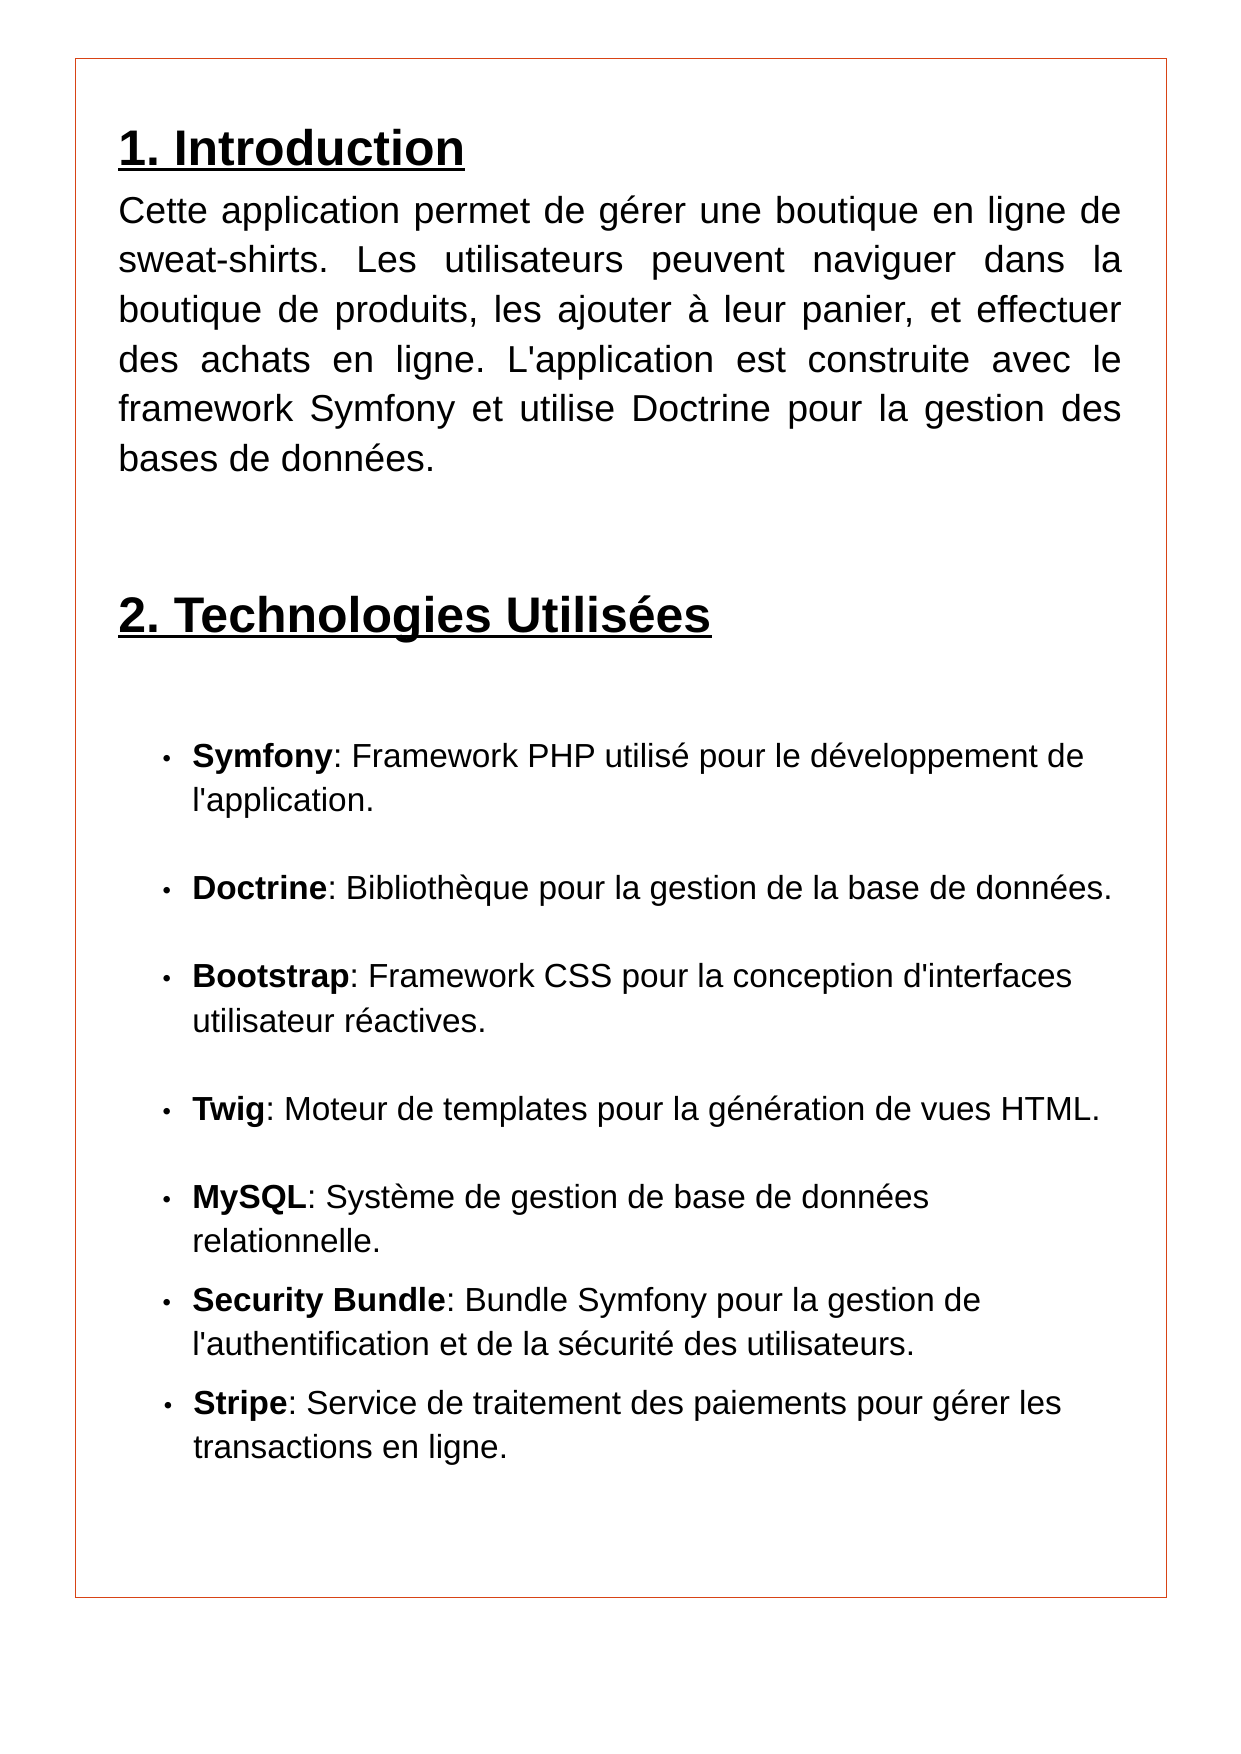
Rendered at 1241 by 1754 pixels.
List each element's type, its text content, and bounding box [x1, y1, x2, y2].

subtitle 2. Technologies Utilisées [118, 585, 1122, 643]
list Twig: Moteur de templates pour la génération de vues HTML. [162, 1089, 1122, 1127]
list Doctrine: Bibliothèque pour la gestion de la base de données. [162, 868, 1122, 907]
list Stripe: Service de traitement des paiements pour gérer les transactions en ligne. [164, 1383, 1122, 1466]
list Symfony: Framework PHP utilisé pour le développement de l'application. [162, 736, 1122, 818]
subtitle 1. Introduction [118, 118, 1122, 176]
list MySQL: Système de gestion de base de données relationnelle. [162, 1177, 1122, 1260]
text Cette application permet de gérer une boutique en ligne de sweat-shirts. Les utilisateurs peuvent naviguer dans la boutique de produits, les ajouter à leur panier, et effectuer des achats en ligne. L'application est construite avec le framework Symfony et utilise Doctrine pour la gestion des bases de données. [118, 188, 1122, 479]
list Security Bundle: Bundle Symfony pour la gestion de l'authentification et de la sécurité des utilisateurs. [162, 1280, 1122, 1363]
list Bootstrap: Framework CSS pour la conception d'interfaces utilisateur réactives. [162, 956, 1122, 1039]
